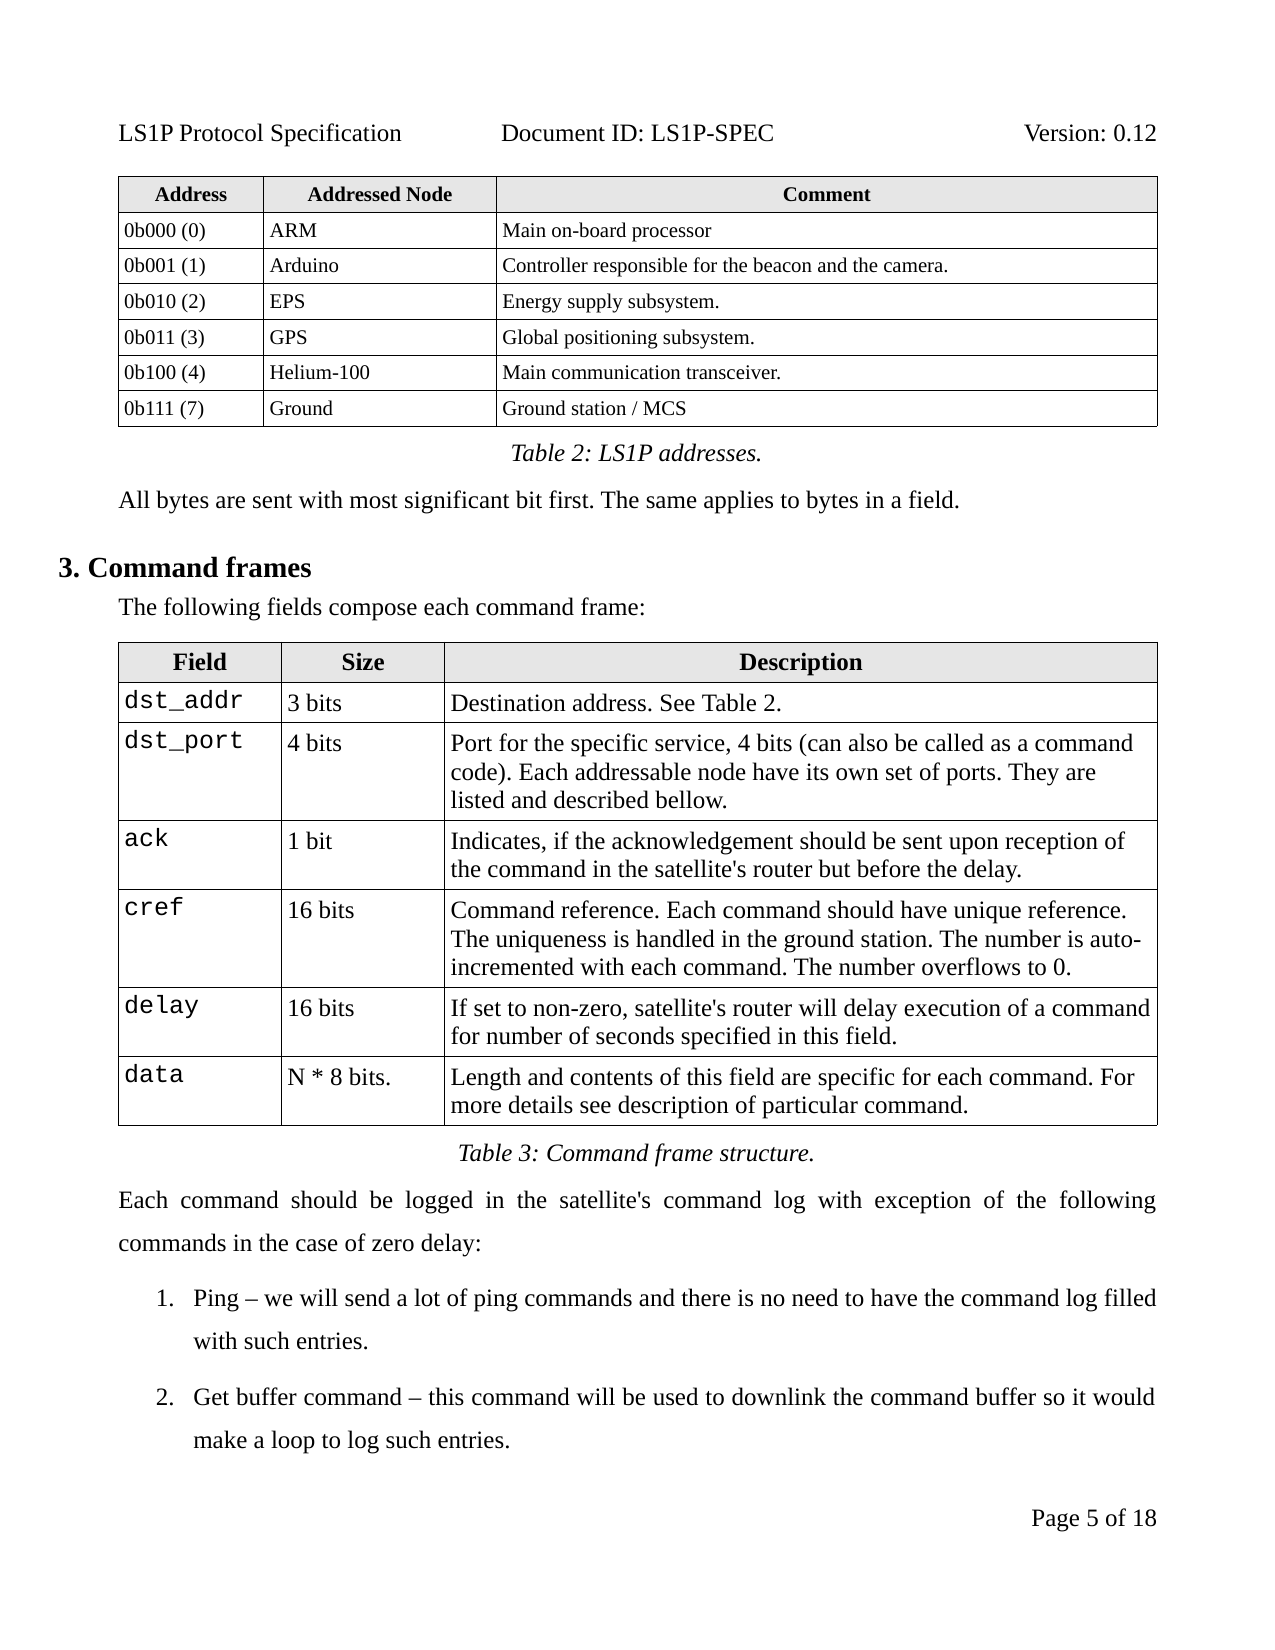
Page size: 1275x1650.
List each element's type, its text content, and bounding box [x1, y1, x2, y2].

table_cell 0b100 (4) [119, 356, 263, 390]
table_cell Main on-board processor [497, 213, 1157, 248]
table_cell Energy supply subsystem. [497, 284, 1157, 319]
table_cell Ground [264, 391, 496, 426]
table_header Address [119, 177, 263, 212]
table_cell 0b001 (1) [119, 249, 263, 283]
table_cell 4 bits [282, 723, 444, 820]
table_header Size [282, 643, 444, 682]
table_cell dst_port [119, 723, 281, 820]
table_cell Helium-100 [264, 356, 496, 390]
table_cell Controller responsible for the beacon and the camera. [497, 249, 1157, 283]
list Ping – we will send a lot of ping commands and there is no need to have the command log filled with such entries. [156, 1283, 1157, 1355]
table_cell 16 bits [282, 988, 444, 1056]
table_header Description [445, 643, 1157, 682]
table_cell Length and contents of this field are specific for each command. For more details see description of particular command. [445, 1057, 1157, 1125]
text All bytes are sent with most significant bit first. The same applies to bytes in a field. [118, 486, 1157, 514]
table_cell Destination address. See Table 2. [445, 683, 1157, 722]
table_cell ARM [264, 213, 496, 248]
table_cell 0b000 (0) [119, 213, 263, 248]
table_cell If set to non-zero, satellite's router will delay execution of a command for number of seconds specified in this field. [445, 988, 1157, 1056]
table_cell Global positioning subsystem. [497, 320, 1157, 354]
table_cell cref [119, 890, 281, 987]
table_cell Arduino [264, 249, 496, 283]
table_cell Main communication transceiver. [497, 356, 1157, 390]
table_cell 3 bits [282, 683, 444, 722]
table_header Addressed Node [264, 177, 496, 212]
text Table 2: LS1P addresses. [118, 438, 1157, 467]
text Each command should be logged in the satellite's command log with exception of the following commands in the case of zero delay: [118, 1185, 1157, 1257]
table_cell EPS [264, 284, 496, 319]
table_cell 16 bits [282, 890, 444, 987]
table_cell 0b011 (3) [119, 320, 263, 354]
table_cell 0b010 (2) [119, 284, 263, 319]
list Get buffer command – this command will be used to downlink the command buffer so it would make a loop to log such entries. [156, 1382, 1157, 1453]
table_header Comment [497, 177, 1157, 212]
table_cell Ground station / MCS [497, 391, 1157, 426]
table_cell N * 8 bits. [282, 1057, 444, 1125]
table_cell Command reference. Each command should have unique reference. The uniqueness is handled in the ground station. The number is auto-incremented with each command. The number overflows to 0. [445, 890, 1157, 987]
table_cell ack [119, 821, 281, 889]
table_cell delay [119, 988, 281, 1056]
table_cell dst_addr [119, 683, 281, 722]
table_header Field [119, 643, 281, 682]
table_cell Indicates, if the acknowledgement should be sent upon reception of the command in the satellite's router but before the delay. [445, 821, 1157, 889]
table_cell 0b111 (7) [119, 391, 263, 426]
table_cell 1 bit [282, 821, 444, 889]
text Table 3: Command frame structure. [118, 1138, 1157, 1166]
table_cell Port for the specific service, 4 bits (can also be called as a command code). Each addressable node have its own set of ports. They are listed and described bellow. [445, 723, 1157, 820]
table_cell data [119, 1057, 281, 1125]
subtitle Command frames [58, 550, 1157, 583]
table_cell GPS [264, 320, 496, 354]
text The following fields compose each command frame: [118, 592, 1157, 621]
